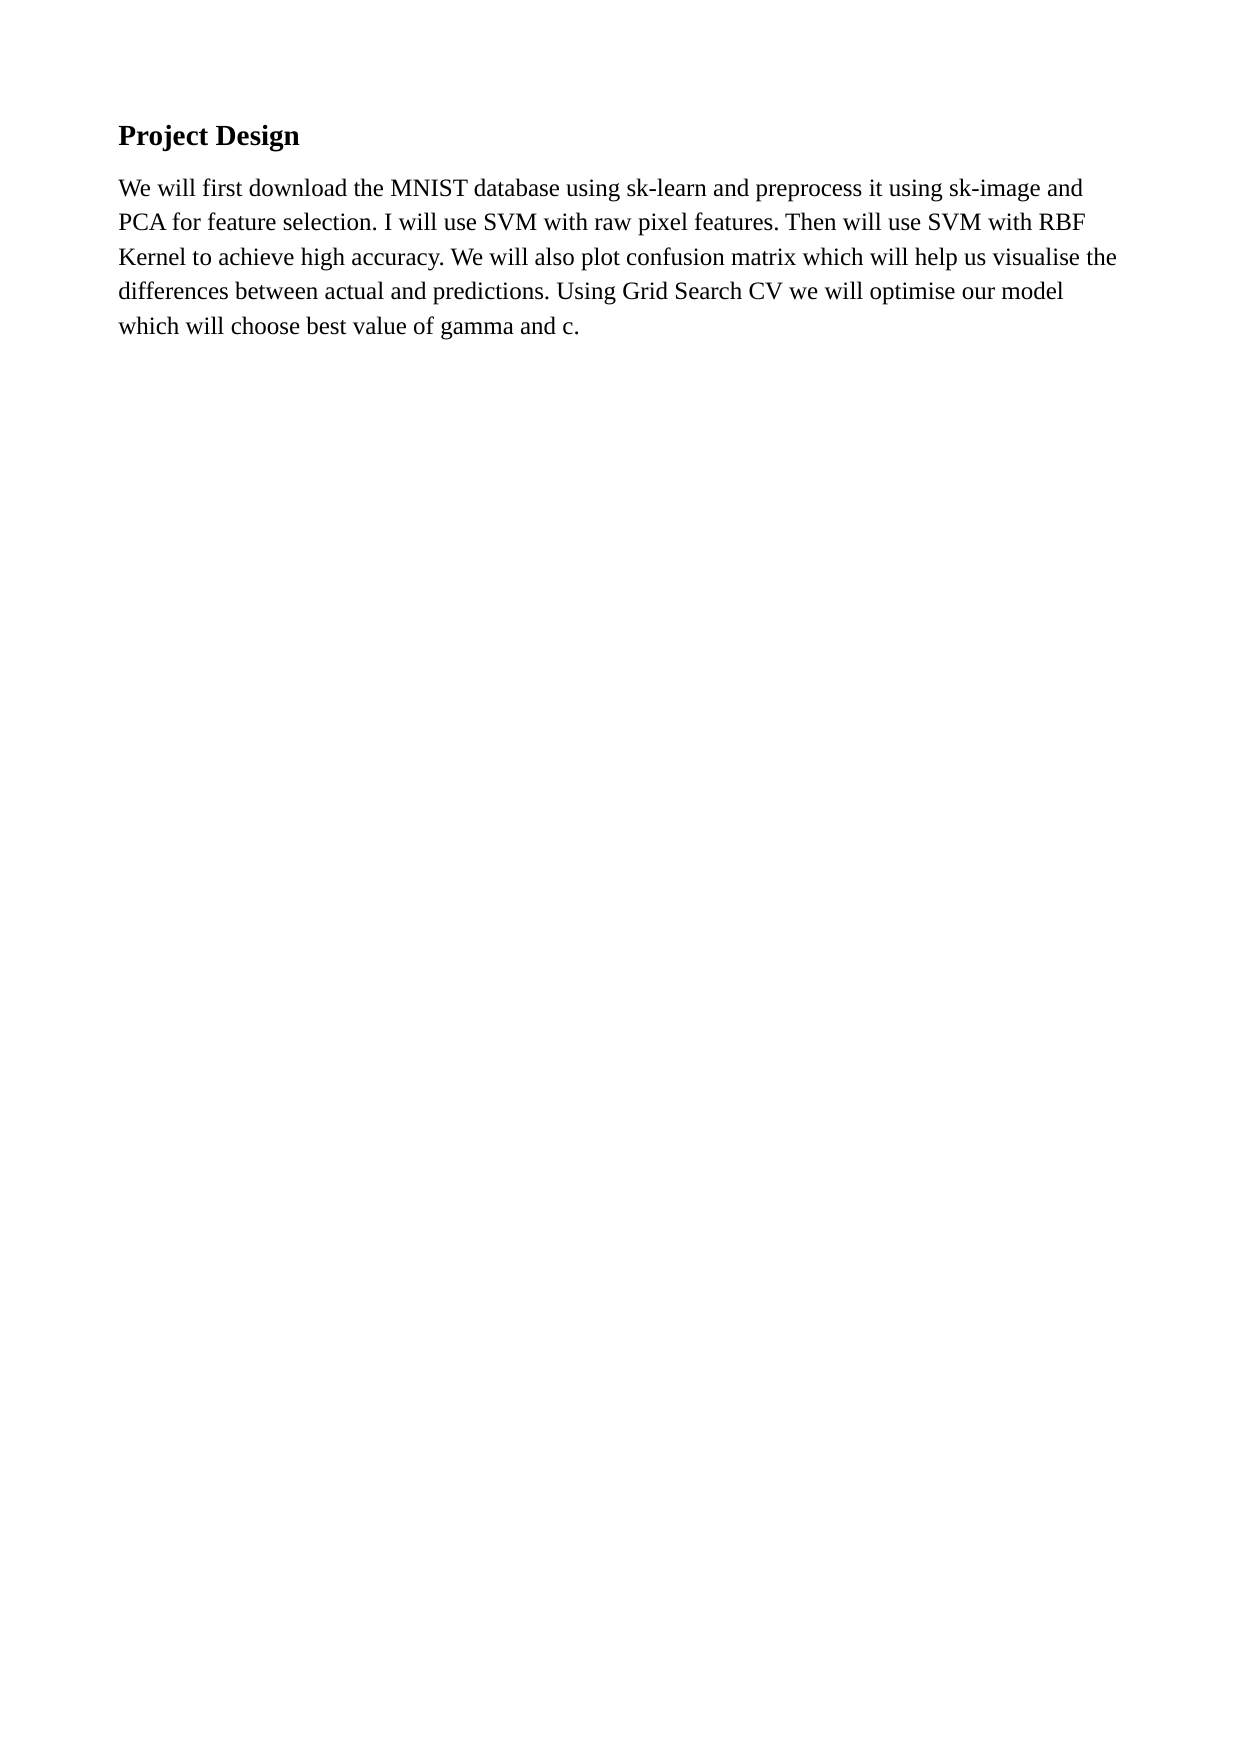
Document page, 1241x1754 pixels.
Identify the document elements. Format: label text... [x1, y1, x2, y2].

text We will first download the MNIST database using sk-learn and preprocess it using sk-image and PCA for feature selection. I will use SVM with raw pixel features. Then will use SVM with RBF Kernel to achieve high accuracy. We will also plot confusion matrix which will help us visualise the differences between actual and predictions. Using Grid Search CV we will optimise our model which will choose best value of gamma and c. [118, 173, 1122, 339]
text Project Design [118, 118, 1122, 152]
